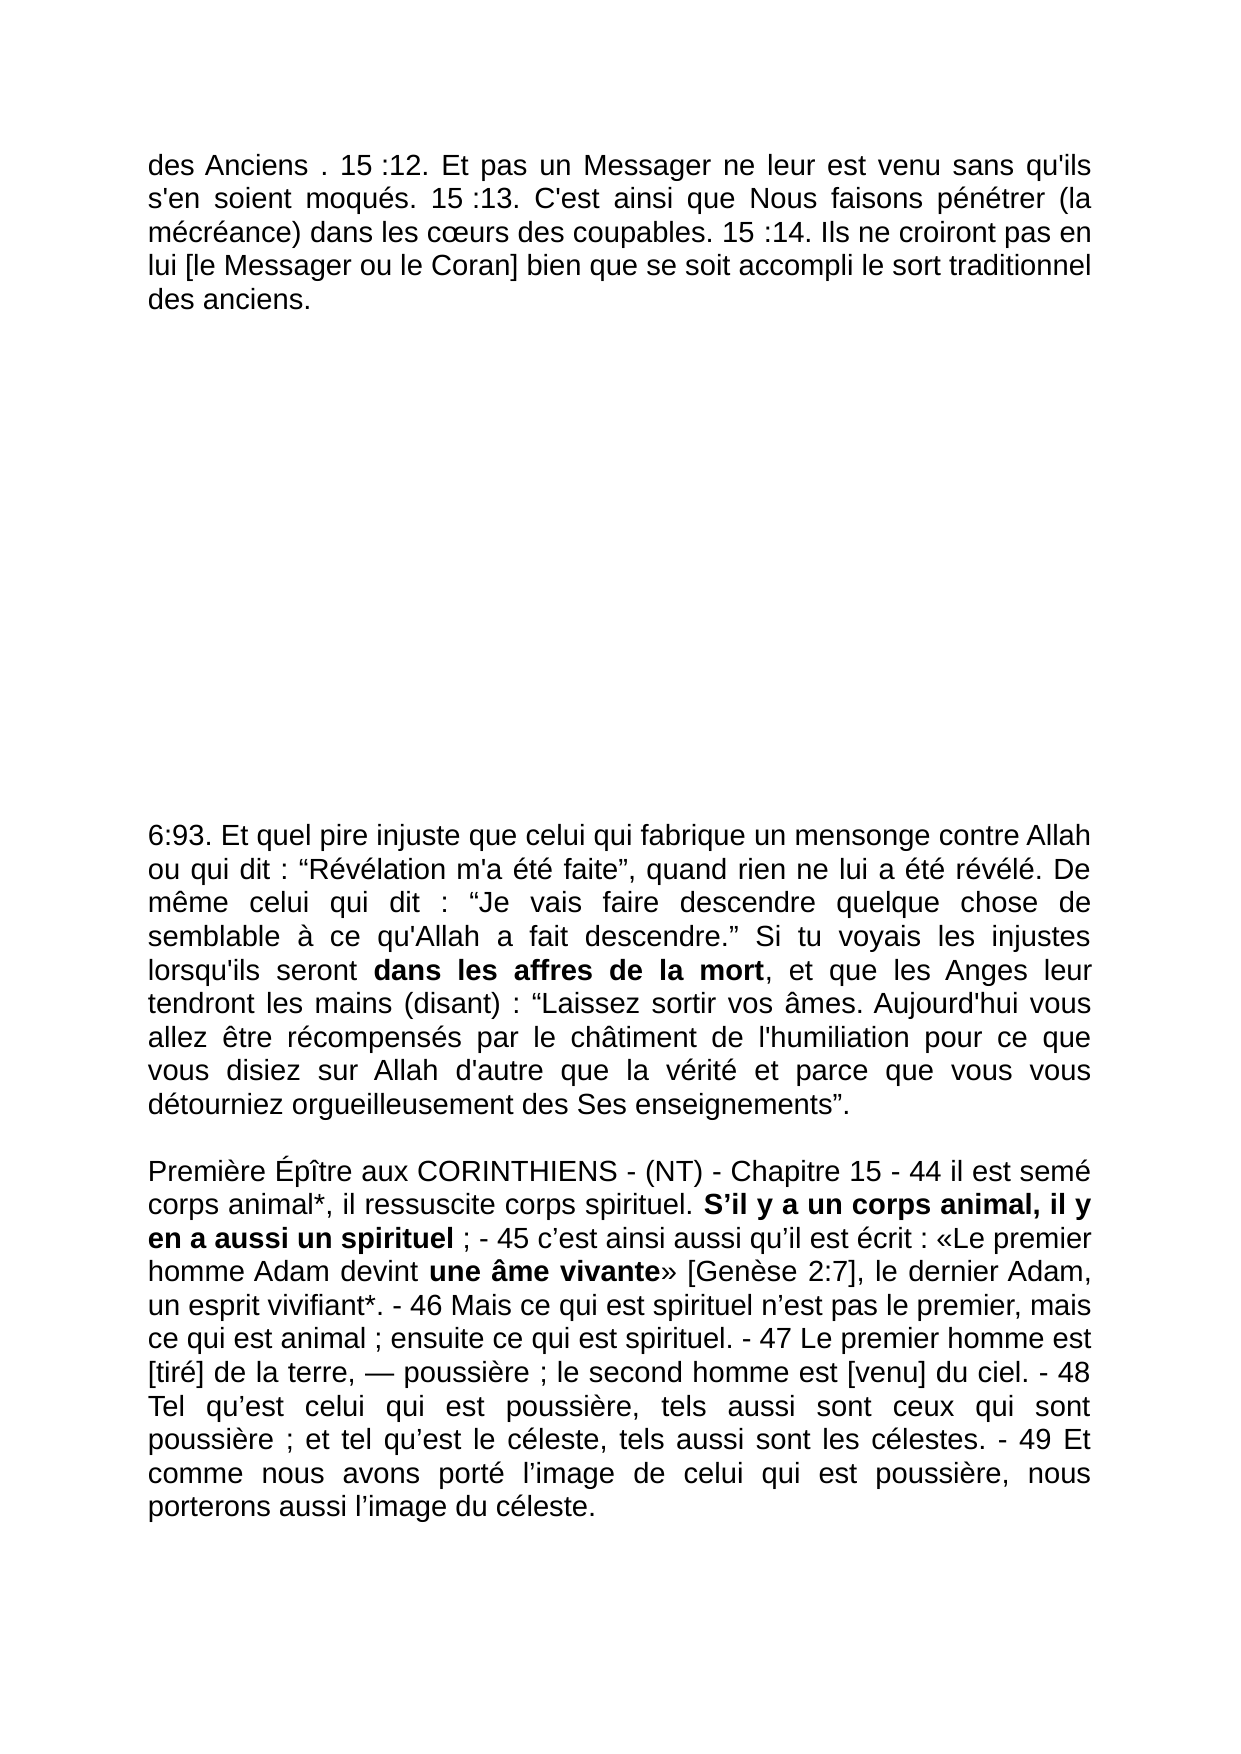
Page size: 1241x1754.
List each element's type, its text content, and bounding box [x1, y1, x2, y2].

text des Anciens . 15 :12. Et pas un Messager ne leur est venu sans qu'ils s'en soient moqués. 15 :13. C'est ainsi que Nous faisons pénétrer (la mécréance) dans les cœurs des coupables. 15 :14. Ils ne croiront pas en lui [le Messager ou le Coran] bien que se soit accompli le sort traditionnel des anciens. [148, 148, 1093, 315]
text Première Épître aux CORINTHIENS - (NT) - Chapitre 15 - 44 il est semé corps animal*, il ressuscite corps spirituel. S’il y a un corps animal, il y en a aussi un spirituel ; - 45 c’est ainsi aussi qu’il est écrit : «Le premier homme Adam devint une âme vivante» [Genèse 2:7], le dernier Adam, un esprit vivifiant*. - 46 Mais ce qui est spirituel n’est pas le premier, mais ce qui est animal ; ensuite ce qui est spirituel. - 47 Le premier homme est [tiré] de la terre, — poussière ; le second homme est [venu] du ciel. - 48 Tel qu’est celui qui est poussière, tels aussi sont ceux qui sont poussière ; et tel qu’est le céleste, tels aussi sont les célestes. - 49 Et comme nous avons porté l’image de celui qui est poussière, nous porterons aussi l’image du céleste. [148, 1154, 1093, 1523]
text 6:93. Et quel pire injuste que celui qui fabrique un mensonge contre Allah ou qui dit : “Révélation m'a été faite”, quand rien ne lui a été révélé. De même celui qui dit : “Je vais faire descendre quelque chose de semblable à ce qu'Allah a fait descendre.” Si tu voyais les injustes lorsqu'ils seront dans les affres de la mort, et que les Anges leur tendront les mains (disant) : “Laissez sortir vos âmes. Aujourd'hui vous allez être récompensés par le châtiment de l'humiliation pour ce que vous disiez sur Allah d'autre que la vérité et parce que vous vous détourniez orgueilleusement des Ses enseignements”. [148, 818, 1093, 1120]
